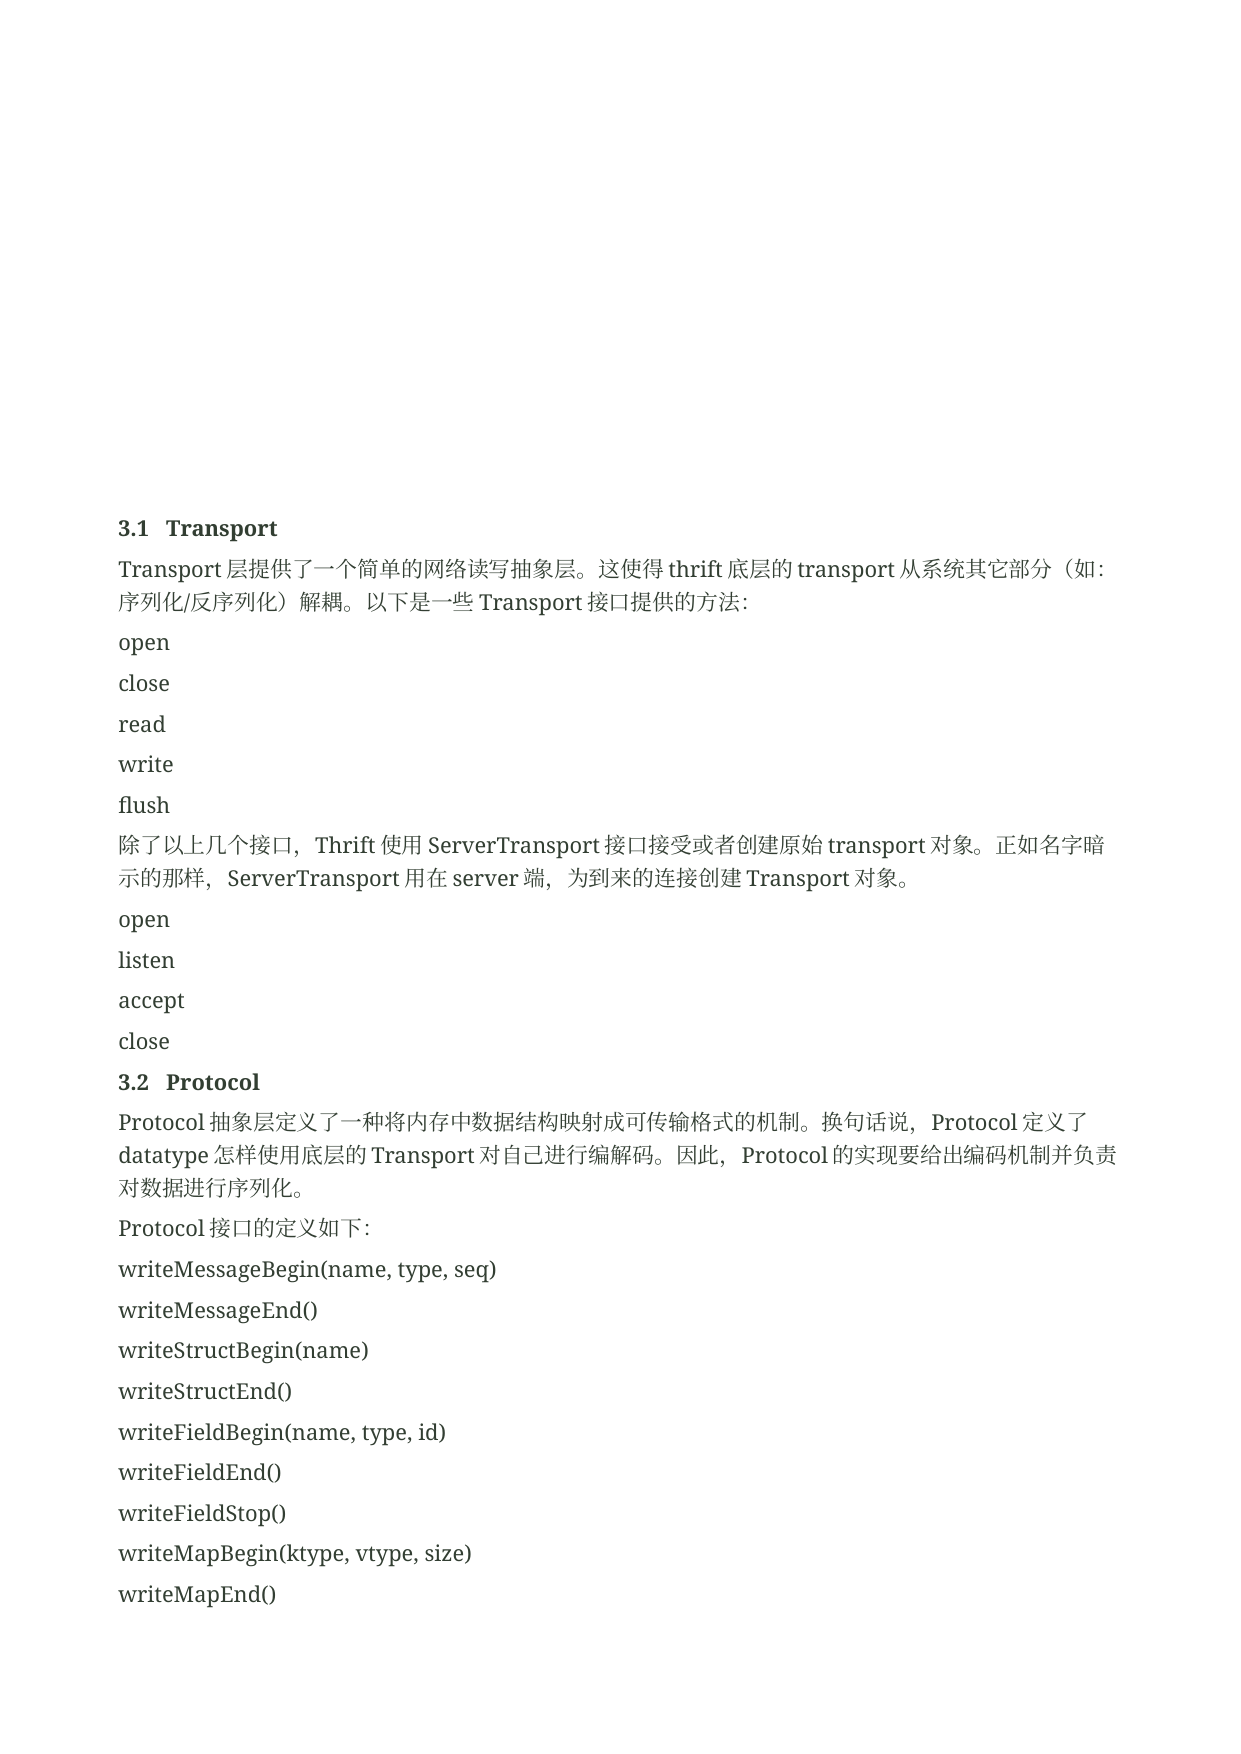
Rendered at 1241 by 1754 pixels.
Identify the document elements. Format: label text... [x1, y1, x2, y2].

text close [118, 1023, 1122, 1056]
text listen [118, 942, 1122, 974]
text writeMessageEnd() [118, 1292, 1122, 1324]
text Protocol接口的定义如下： [118, 1210, 1122, 1243]
text writeFieldEnd() [118, 1454, 1122, 1487]
text writeFieldStop() [118, 1495, 1122, 1527]
text 3.1 Transport [118, 510, 1122, 543]
text writeFieldBegin(name, type, id) [118, 1413, 1122, 1446]
text writeMapEnd() [118, 1576, 1122, 1609]
text 除了以上几个接口，Thrift使用ServerTransport接口接受或者创建原始transport对象。正如名字暗示的那样，ServerTransport用在server端，为到来的连接创建Transport对象。 [118, 827, 1122, 893]
text 3.2 Protocol [118, 1063, 1122, 1096]
text Protocol抽象层定义了一种将内存中数据结构映射成可传输格式的机制。换句话说，Protocol定义了datatype怎样使用底层的Transport对自己进行编解码。因此，Protocol的实现要给出编码机制并负责对数据进行序列化。 [118, 1104, 1122, 1202]
text accept [118, 982, 1122, 1015]
text writeStructEnd() [118, 1373, 1122, 1406]
text close [118, 665, 1122, 698]
text read [118, 706, 1122, 738]
text writeMapBegin(ktype, vtype, size) [118, 1535, 1122, 1568]
text writeMessageBegin(name, type, seq) [118, 1251, 1122, 1284]
text Transport层提供了一个简单的网络读写抽象层。这使得thrift底层的transport从系统其它部分（如：序列化/反序列化）解耦。以下是一些Transport接口提供的方法： [118, 551, 1122, 617]
text flush [118, 787, 1122, 820]
text open [118, 901, 1122, 934]
text write [118, 746, 1122, 779]
text writeStructBegin(name) [118, 1332, 1122, 1365]
text open [118, 624, 1122, 657]
